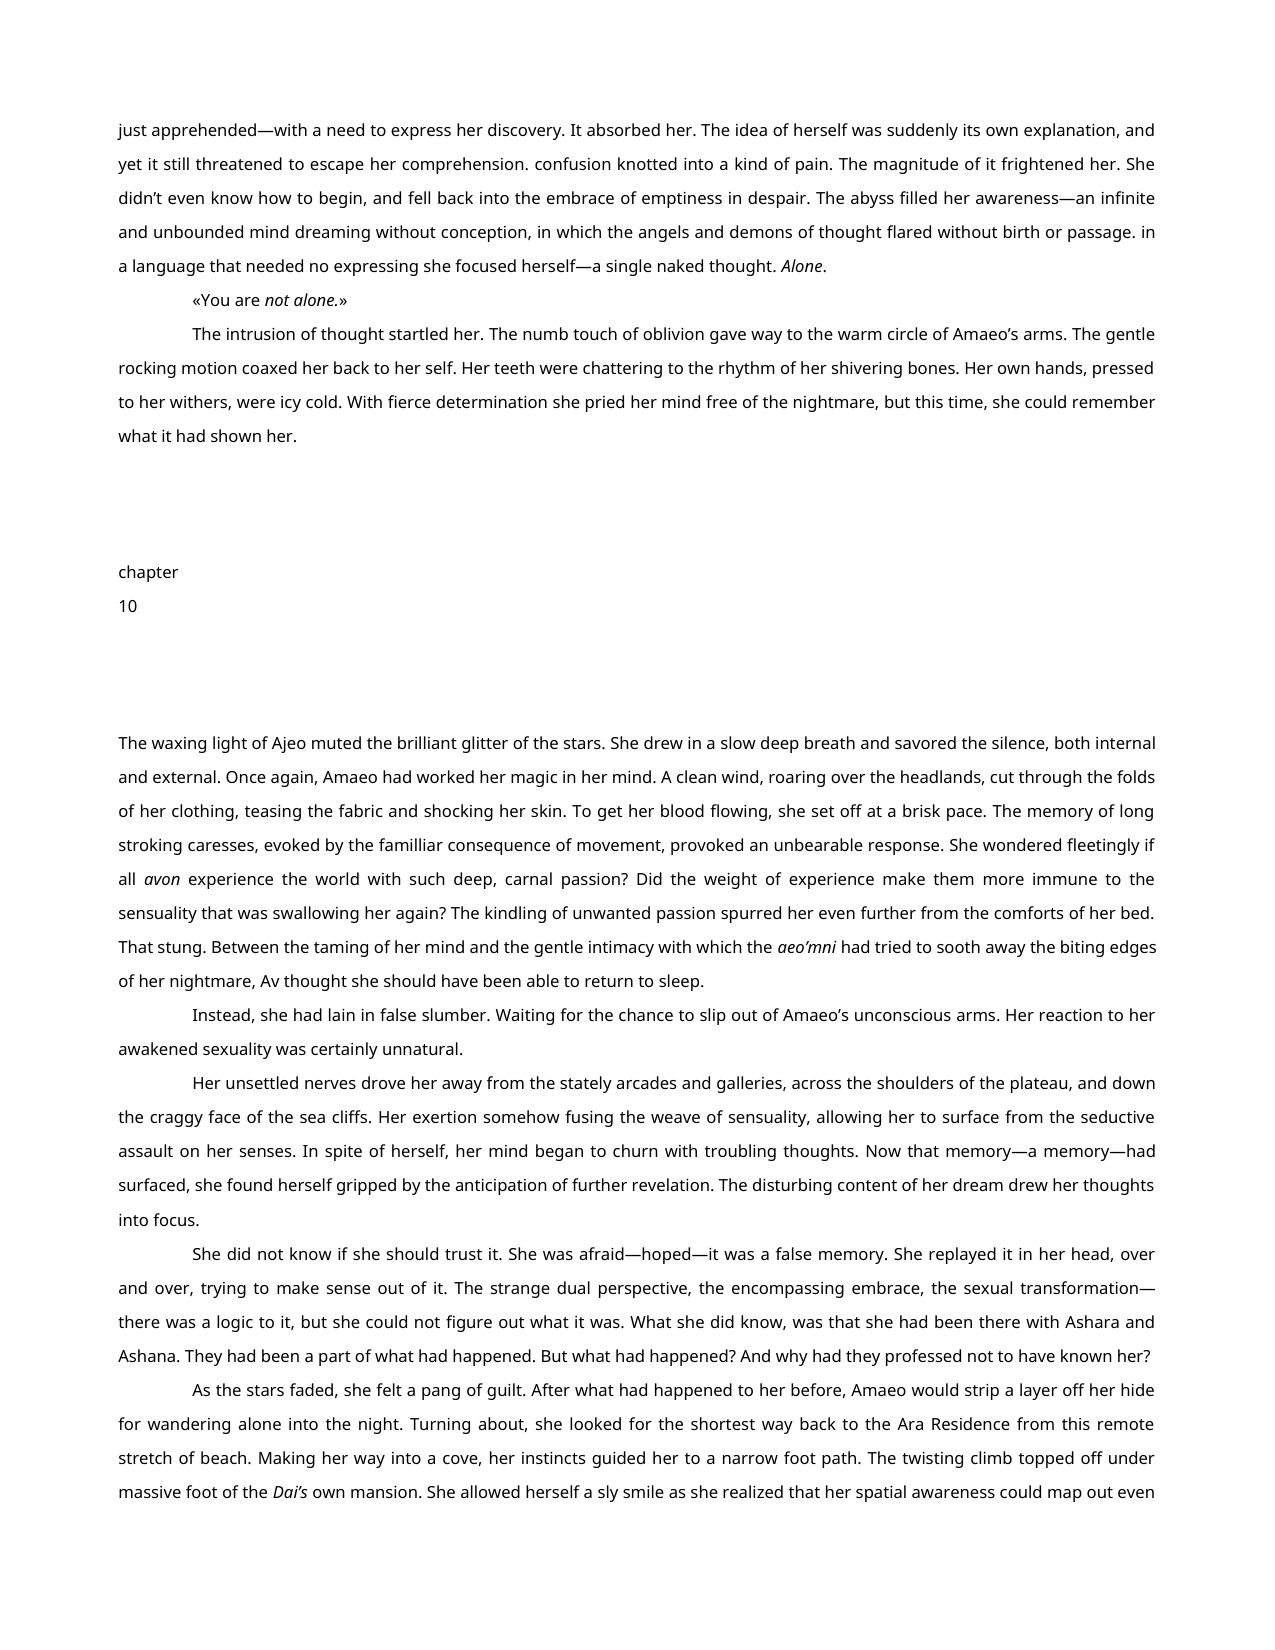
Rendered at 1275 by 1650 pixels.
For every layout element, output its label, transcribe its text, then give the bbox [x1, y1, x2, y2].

text «You are not alone.» [118, 288, 1157, 311]
text Her unsettled nerves drove her away from the stately arcades and galleries, across the shoulders of the plateau, and down the craggy face of the sea cliffs. Her exertion somehow fusing the weave of sensuality, allowing her to surface from the seductive assault on her senses. In spite of herself, her mind began to churn with troubling thoughts. Now that memory—a memory—had surfaced, she found herself gripped by the anticipation of further revelation. The disturbing content of her dream drew her thoughts into focus. [118, 1072, 1157, 1231]
text The intrusion of thought startled her. The numb touch of oblivion gave way to the warm circle of Amaeo’s arms. The gentle rocking motion coaxed her back to her self. Her teeth were chattering to the rhythm of her shivering bones. Her own hands, pressed to her withers, were icy cold. With fierce determination she pried her mind free of the nightmare, but this time, she could remember what it had shown her. [118, 322, 1157, 447]
text chapter [118, 561, 1157, 584]
text Instead, she had lain in false slumber. Waiting for the chance to slip out of Amaeo’s unconscious arms. Her reaction to her awakened sexuality was certainly unnatural. [118, 1004, 1157, 1061]
text The waxing light of Ajeo muted the brilliant glitter of the stars. She drew in a slow deep breath and savored the silence, both internal and external. Once again, Amaeo had worked her magic in her mind. A clean wind, roaring over the headlands, cut through the folds of her clothing, teasing the fabric and shocking her skin. To get her blood flowing, she set off at a brisk pace. The memory of long stroking caresses, evoked by the familliar consequence of movement, provoked an unbearable response. She wondered fleetingly if all avon experience the world with such deep, carnal passion? Did the weight of experience make them more immune to the sensuality that was swallowing her again? The kindling of unwanted passion spurred her even further from the comforts of her bed. That stung. Between the taming of her mind and the gentle intimacy with which the aeo’mni had tried to sooth away the biting edges of her nightmare, Av thought she should have been able to return to sleep. [118, 731, 1157, 992]
text She did not know if she should trust it. She was afraid—hoped—it was a false memory. She replayed it in her head, over and over, trying to make sense out of it. The strange dual perspective, the encompassing embrace, the sexual transformation—there was a logic to it, but she could not figure out what it was. What she did know, was that she had been there with Ashara and Ashana. They had been a part of what had happened. But what had happened? And why had they professed not to have known her? [118, 1242, 1157, 1367]
text 10 [118, 595, 1157, 618]
text As the stars faded, she felt a pang of guilt. After what had happened to her before, Amaeo would strip a layer off her hide for wandering alone into the night. Turning about, she looked for the shortest way back to the Ara Residence from this remote stretch of beach. Making her way into a cove, her instincts guided her to a narrow foot path. The twisting climb topped off under massive foot of the Dai’s own mansion. She allowed herself a sly smile as she realized that her spatial awareness could map out even [118, 1378, 1157, 1503]
text just apprehended—with a need to express her discovery. It absorbed her. The idea of herself was suddenly its own explanation, and yet it still threatened to escape her comprehension. confusion knotted into a kind of pain. The magnitude of it frightened her. She didn’t even know how to begin, and fell back into the embrace of emptiness in despair. The abyss filled her awareness—an infinite and unbounded mind dreaming without conception, in which the angels and demons of thought flared without birth or passage. in a language that needed no expressing she focused herself—a single naked thought. Alone. [118, 118, 1157, 277]
